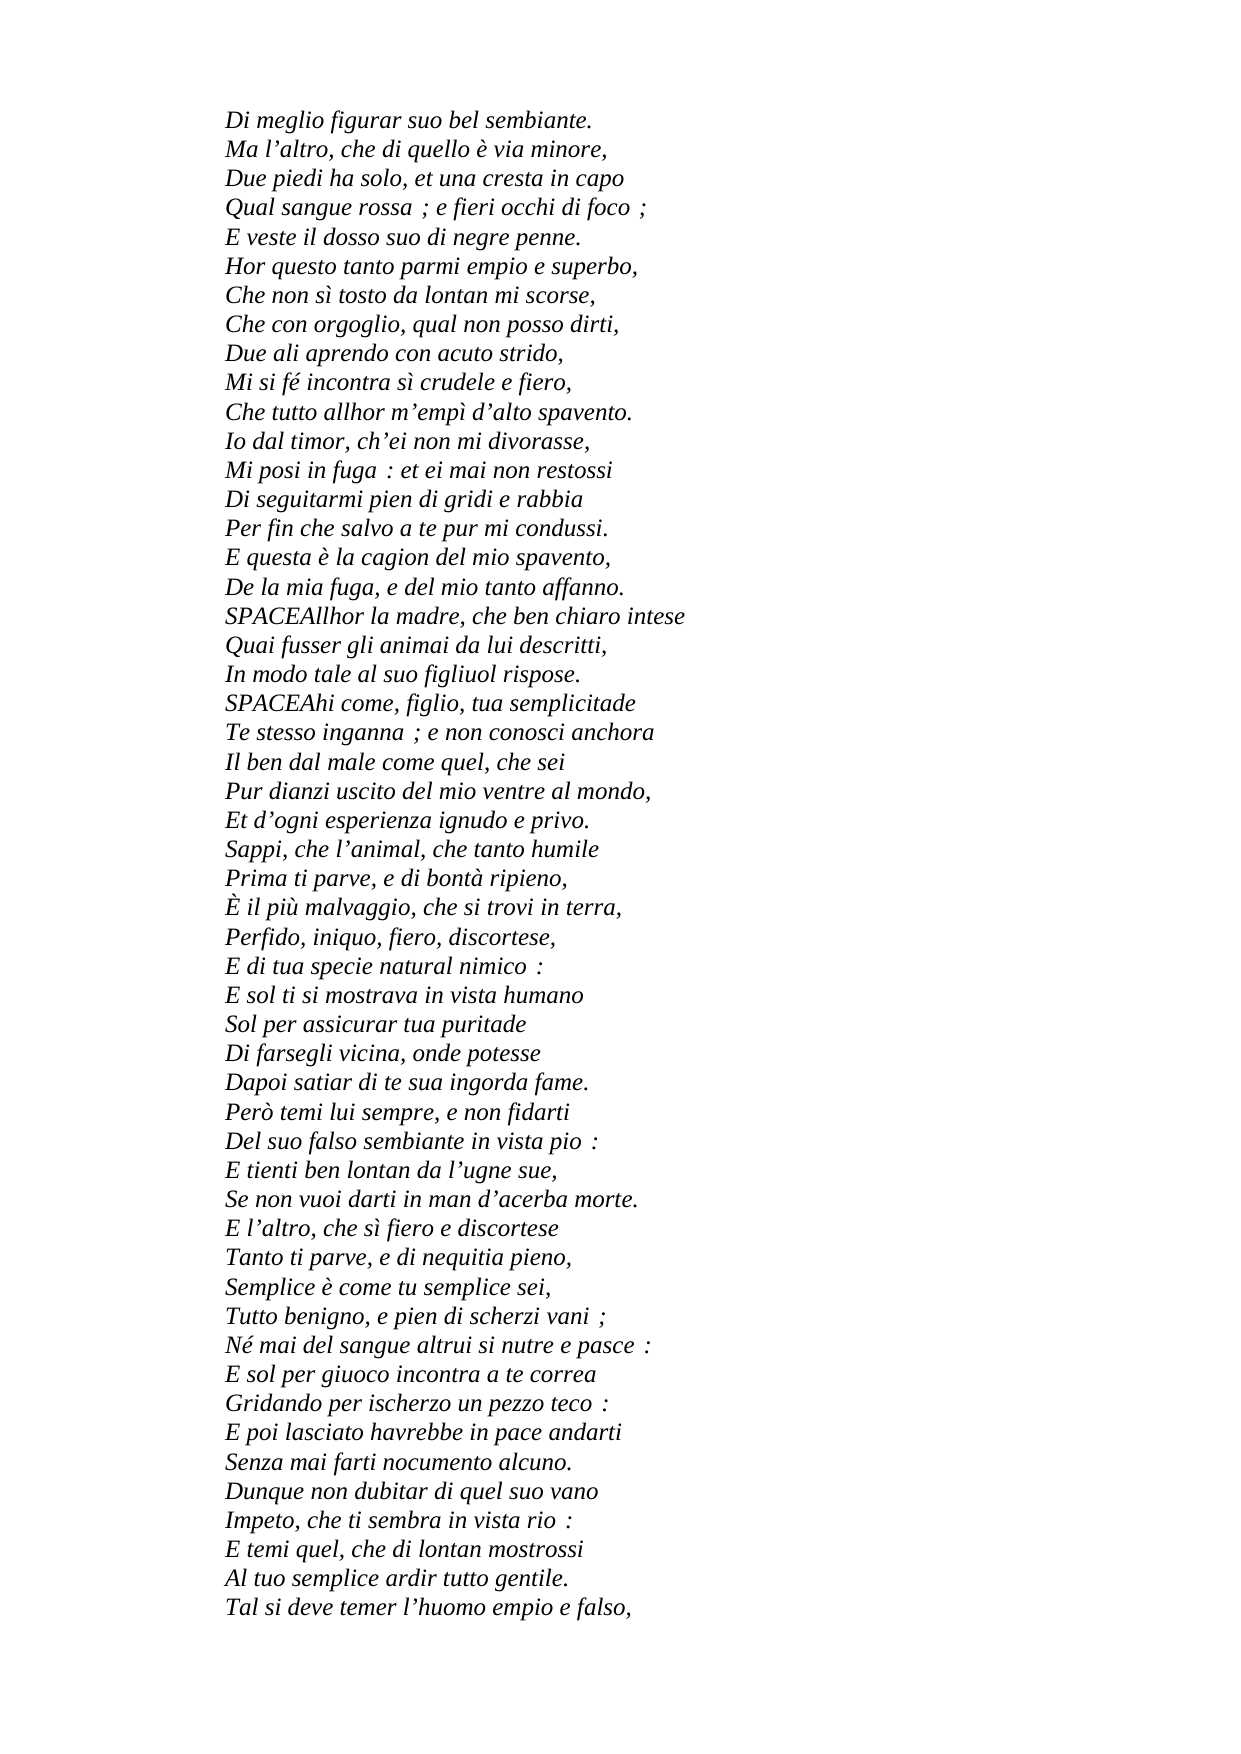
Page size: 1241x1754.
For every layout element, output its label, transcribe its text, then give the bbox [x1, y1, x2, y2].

text Di meglio figurar suo bel sembiante. Ma l’altro, che di quello è via minore, Due piedi ha solo, et una cresta in capo Qual sangue rossa ; e fieri occhi di foco ; E veste il dosso suo di negre penne. Hor questo tanto parmi empio e superbo, Che non sì tosto da lontan mi scorse, Che con orgoglio, qual non posso dirti, Due ali aprendo con acuto strido, Mi si fé incontra sì crudele e fiero, Che tutto allhor m’empì d’alto spavento. Io dal timor, ch’ei non mi divorasse, Mi posi in fuga : et ei mai non restossi Di seguitarmi pien di gridi e rabbia Per fin che salvo a te pur mi condussi. E questa è la cagion del mio spavento, De la mia fuga, e del mio tanto affanno. [225, 105, 1090, 601]
text SPACEAllhor la madre, che ben chiaro intese Quai fusser gli animai da lui descritti, In modo tale al suo figliuol rispose. [225, 601, 1090, 688]
text SPACEAhi come, figlio, tua semplicitade Te stesso inganna ; e non conosci anchora Il ben dal male come quel, che sei Pur dianzi uscito del mio ventre al mondo, Et d’ogni esperienza ignudo e privo. Sappi, che l’animal, che tanto humile Prima ti parve, e di bontà ripieno, È il più malvaggio, che si trovi in terra, Perfido, iniquo, fiero, discortese, E di tua specie natural nimico : E sol ti si mostrava in vista humano Sol per assicurar tua puritade Di farsegli vicina, onde potesse Dapoi satiar di te sua ingorda fame. Però temi lui sempre, e non fidarti Del suo falso sembiante in vista pio : E tienti ben lontan da l’ugne sue, Se non vuoi darti in man d’acerba morte. E l’altro, che sì fiero e discortese Tanto ti parve, e di nequitia pieno, Semplice è come tu semplice sei, Tutto benigno, e pien di scherzi vani ; Né mai del sangue altrui si nutre e pasce : E sol per giuoco incontra a te correa Gridando per ischerzo un pezzo teco : E poi lasciato havrebbe in pace andarti Senza mai farti nocumento alcuno. Dunque non dubitar di quel suo vano Impeto, che ti sembra in vista rio : E temi quel, che di lontan mostrossi Al tuo semplice ardir tutto gentile. Tal si deve temer l’huomo empio e falso, [225, 688, 1090, 1622]
